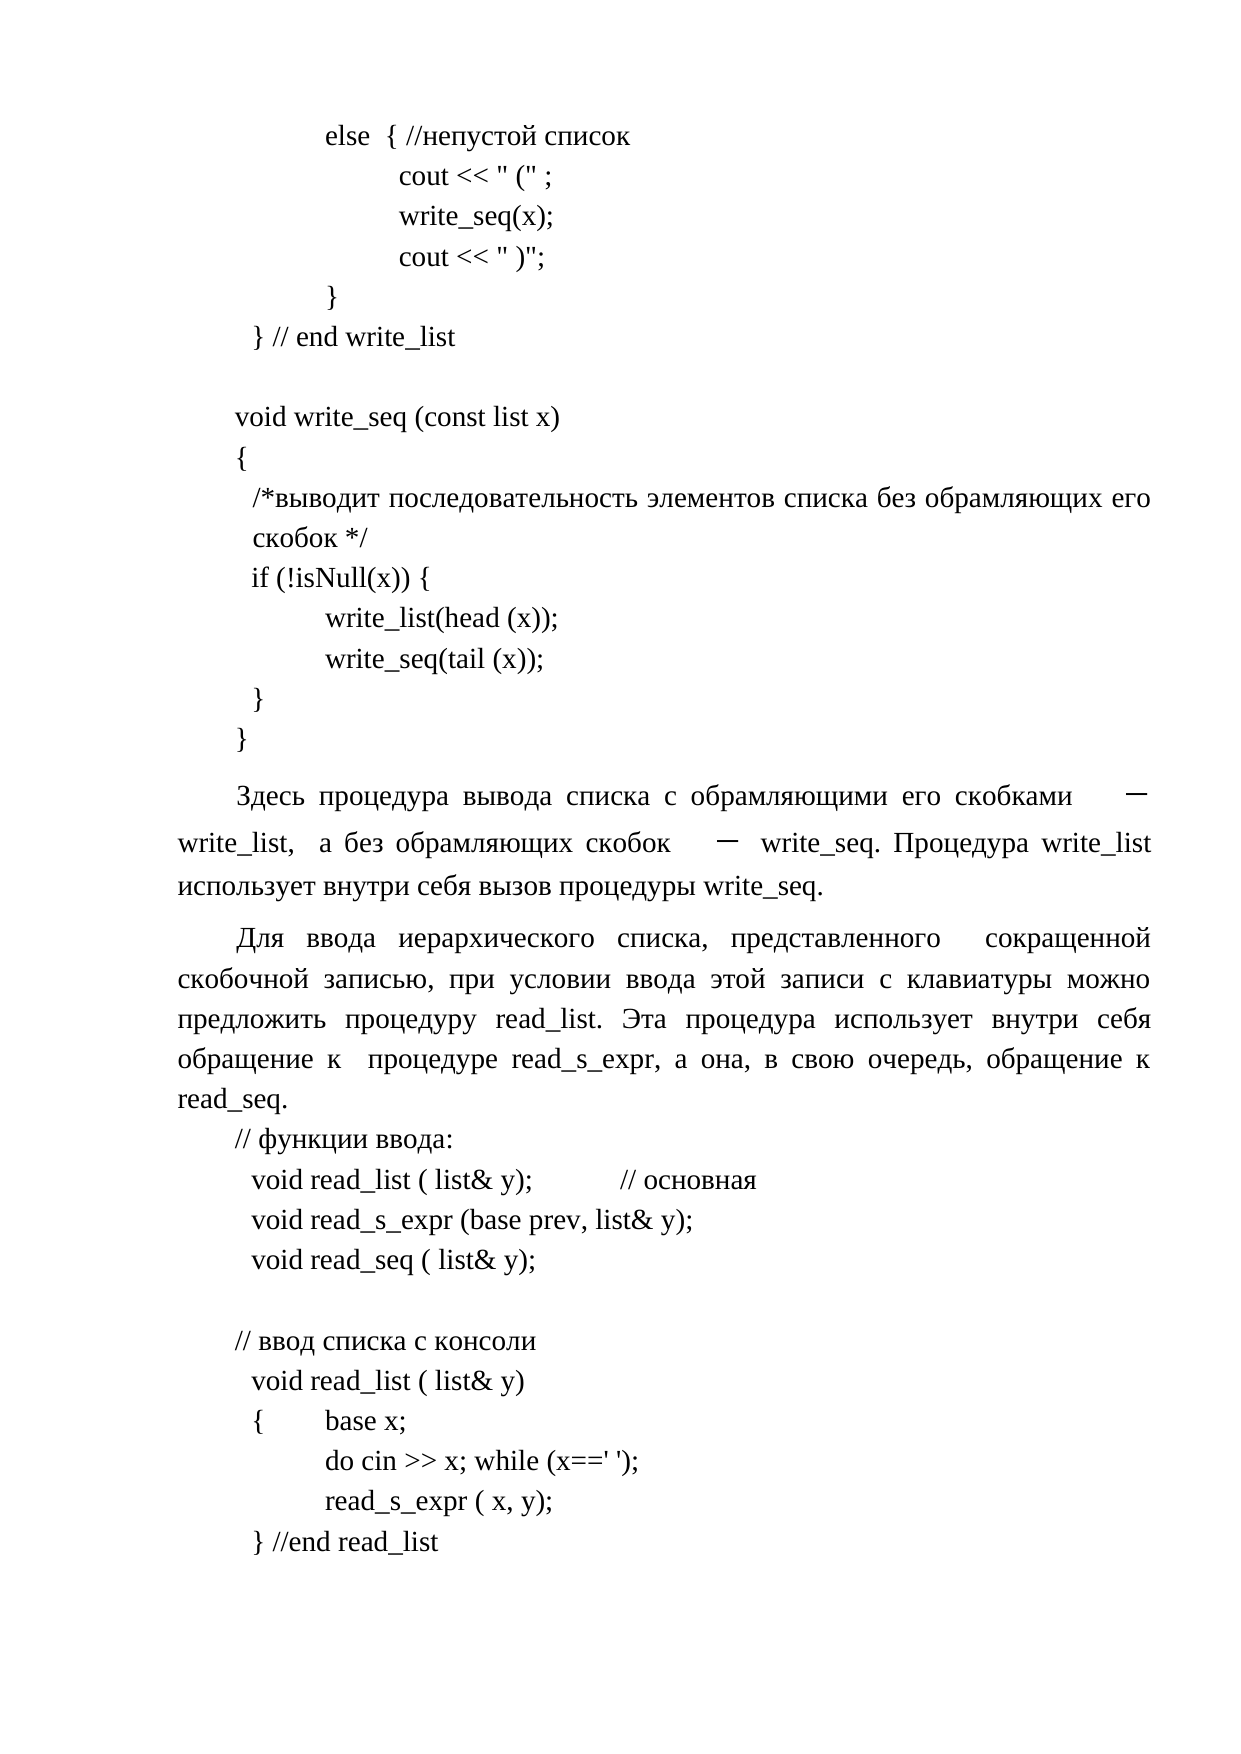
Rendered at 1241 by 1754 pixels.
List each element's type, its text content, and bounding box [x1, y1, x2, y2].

text write_seq(x); [177, 198, 1151, 232]
text void read_seq ( list& y); [177, 1242, 1151, 1276]
text cout << " (" ; [177, 158, 1151, 192]
text } [177, 721, 1151, 755]
text /*выводит последовательность элементов списка без обрамляющих его скобок */ [252, 480, 1151, 554]
text void read_list ( list& y); // основная [177, 1162, 1151, 1195]
text write_seq(tail (x)); [177, 641, 1151, 674]
text void write_seq (const list x) [177, 399, 1151, 433]
text // функции ввода: [177, 1122, 1151, 1155]
text cout << " )"; [177, 239, 1151, 272]
text { base x; [177, 1403, 1151, 1437]
text void read_list ( list& y) [177, 1363, 1151, 1396]
text Для ввода иерархического списка, представленного сокращенной скобочной записью, при условии ввода этой записи с клавиатуры можно предложить процедуру read_list. Эта процедура использует внутри себя обращение к процедуре read_s_expr, а она, в свою очередь, обращение к read_seq. [177, 921, 1152, 1115]
text // ввод списка с консоли [177, 1323, 1151, 1356]
text } [177, 681, 1151, 714]
text } // end write_list [177, 319, 1151, 353]
text if (!isNull(x)) { [177, 560, 1151, 594]
text else { //непустой список [177, 118, 1151, 152]
text } [177, 279, 1151, 312]
text void read_s_expr (base prev, list& y); [177, 1202, 1151, 1236]
text { [177, 440, 1151, 473]
text } //end read_list [177, 1524, 1151, 1557]
text Здесь процедура вывода списка с обрамляющими его скобками － write_list, а без обрамляющих скобок － write_seq. Процедура write_list использует внутри себя вызов процедуры write_seq. [177, 774, 1152, 901]
text do cin >> x; while (x==' '); [177, 1443, 1151, 1477]
text write_list(head (x)); [177, 601, 1151, 634]
text read_s_expr ( x, y); [177, 1483, 1151, 1517]
